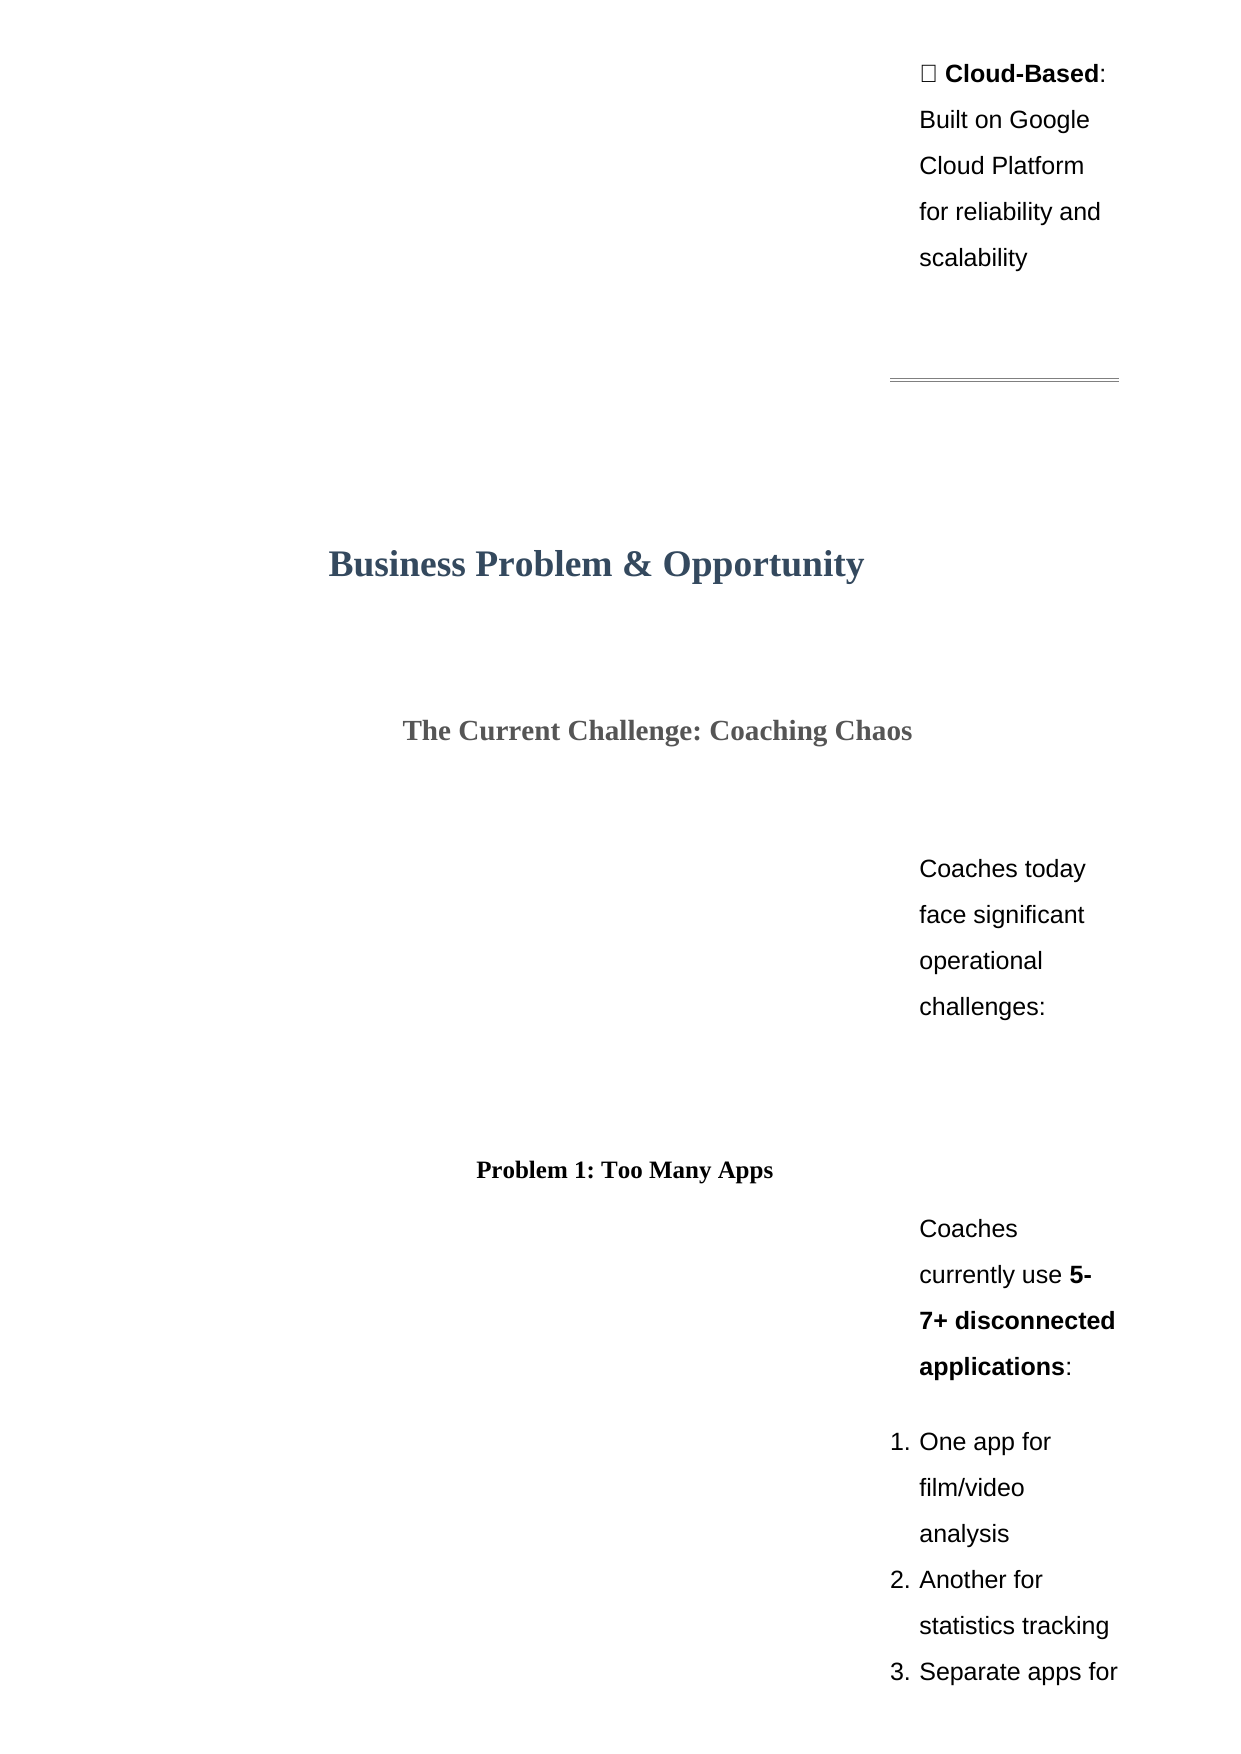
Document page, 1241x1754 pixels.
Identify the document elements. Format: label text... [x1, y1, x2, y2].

list Coaches today face significant operational challenges: [890, 854, 1119, 1021]
subtitle Business Problem & Opportunity [299, 541, 1119, 584]
list One app for film/video analysis [890, 1427, 1119, 1548]
subtitle The Current Challenge: Coaching Chaos [373, 713, 1119, 746]
list Coaches currently use 5-7+ disconnected applications: [890, 1214, 1119, 1380]
subtitle Problem 1: Too Many Apps [447, 1155, 1119, 1184]
list ✅ Cloud-Based: Built on Google Cloud Platform for reliability and scalability [890, 59, 1119, 272]
list Another for statistics tracking [890, 1565, 1119, 1639]
list Separate apps for [890, 1657, 1119, 1685]
